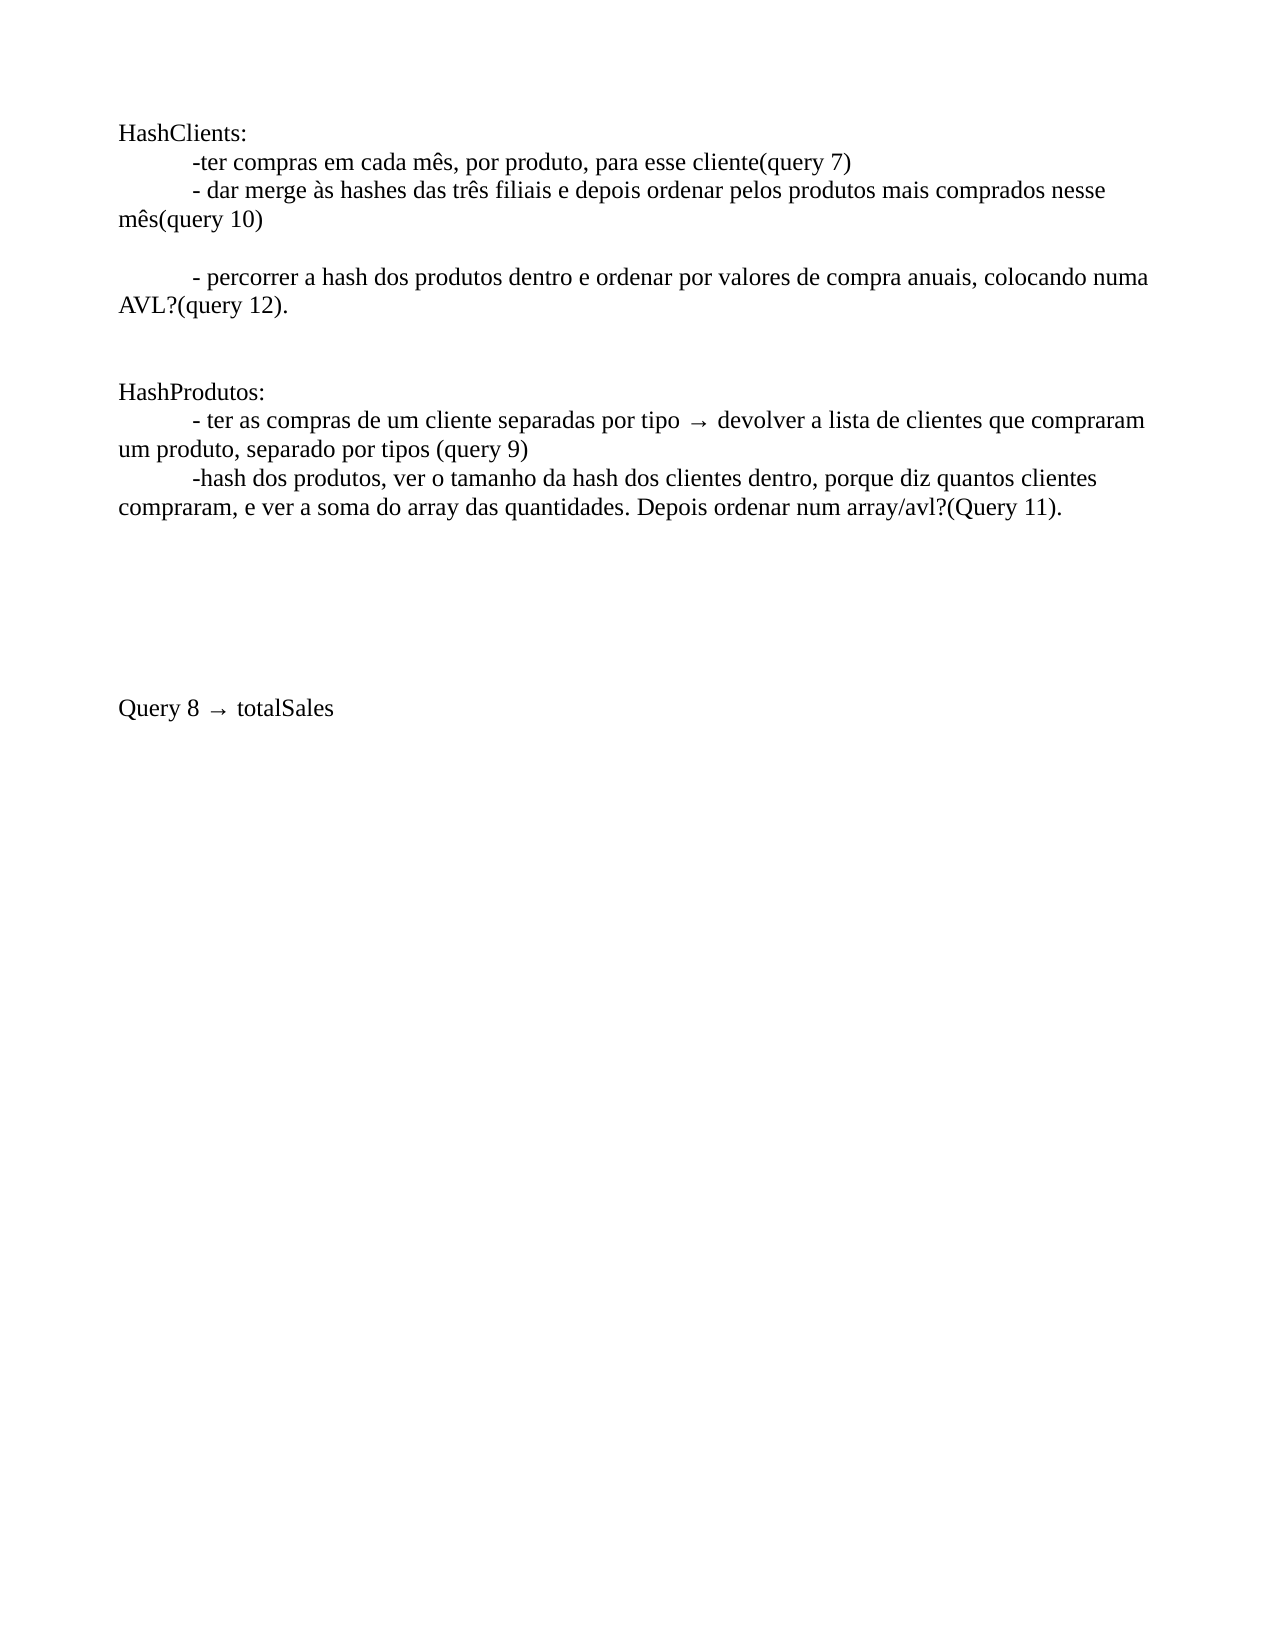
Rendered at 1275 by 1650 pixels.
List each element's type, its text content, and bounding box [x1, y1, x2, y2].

text -hash dos produtos, ver o tamanho da hash dos clientes dentro, porque diz quantos clientes compraram, e ver a soma do array das quantidades. Depois ordenar num array/avl?(Query 11). [118, 463, 1157, 521]
text -ter compras em cada mês, por produto, para esse cliente(query 7) [118, 147, 1157, 176]
text - ter as compras de um cliente separadas por tipo → devolver a lista de clientes que compraram um produto, separado por tipos (query 9) [118, 406, 1157, 463]
text HashClients: [118, 118, 1157, 147]
text - dar merge às hashes das três filiais e depois ordenar pelos produtos mais comprados nesse mês(query 10) [118, 176, 1157, 233]
text HashProdutos: [118, 377, 1157, 406]
text Query 8 → totalSales [118, 693, 1157, 722]
text - percorrer a hash dos produtos dentro e ordenar por valores de compra anuais, colocando numa AVL?(query 12). [118, 262, 1157, 319]
